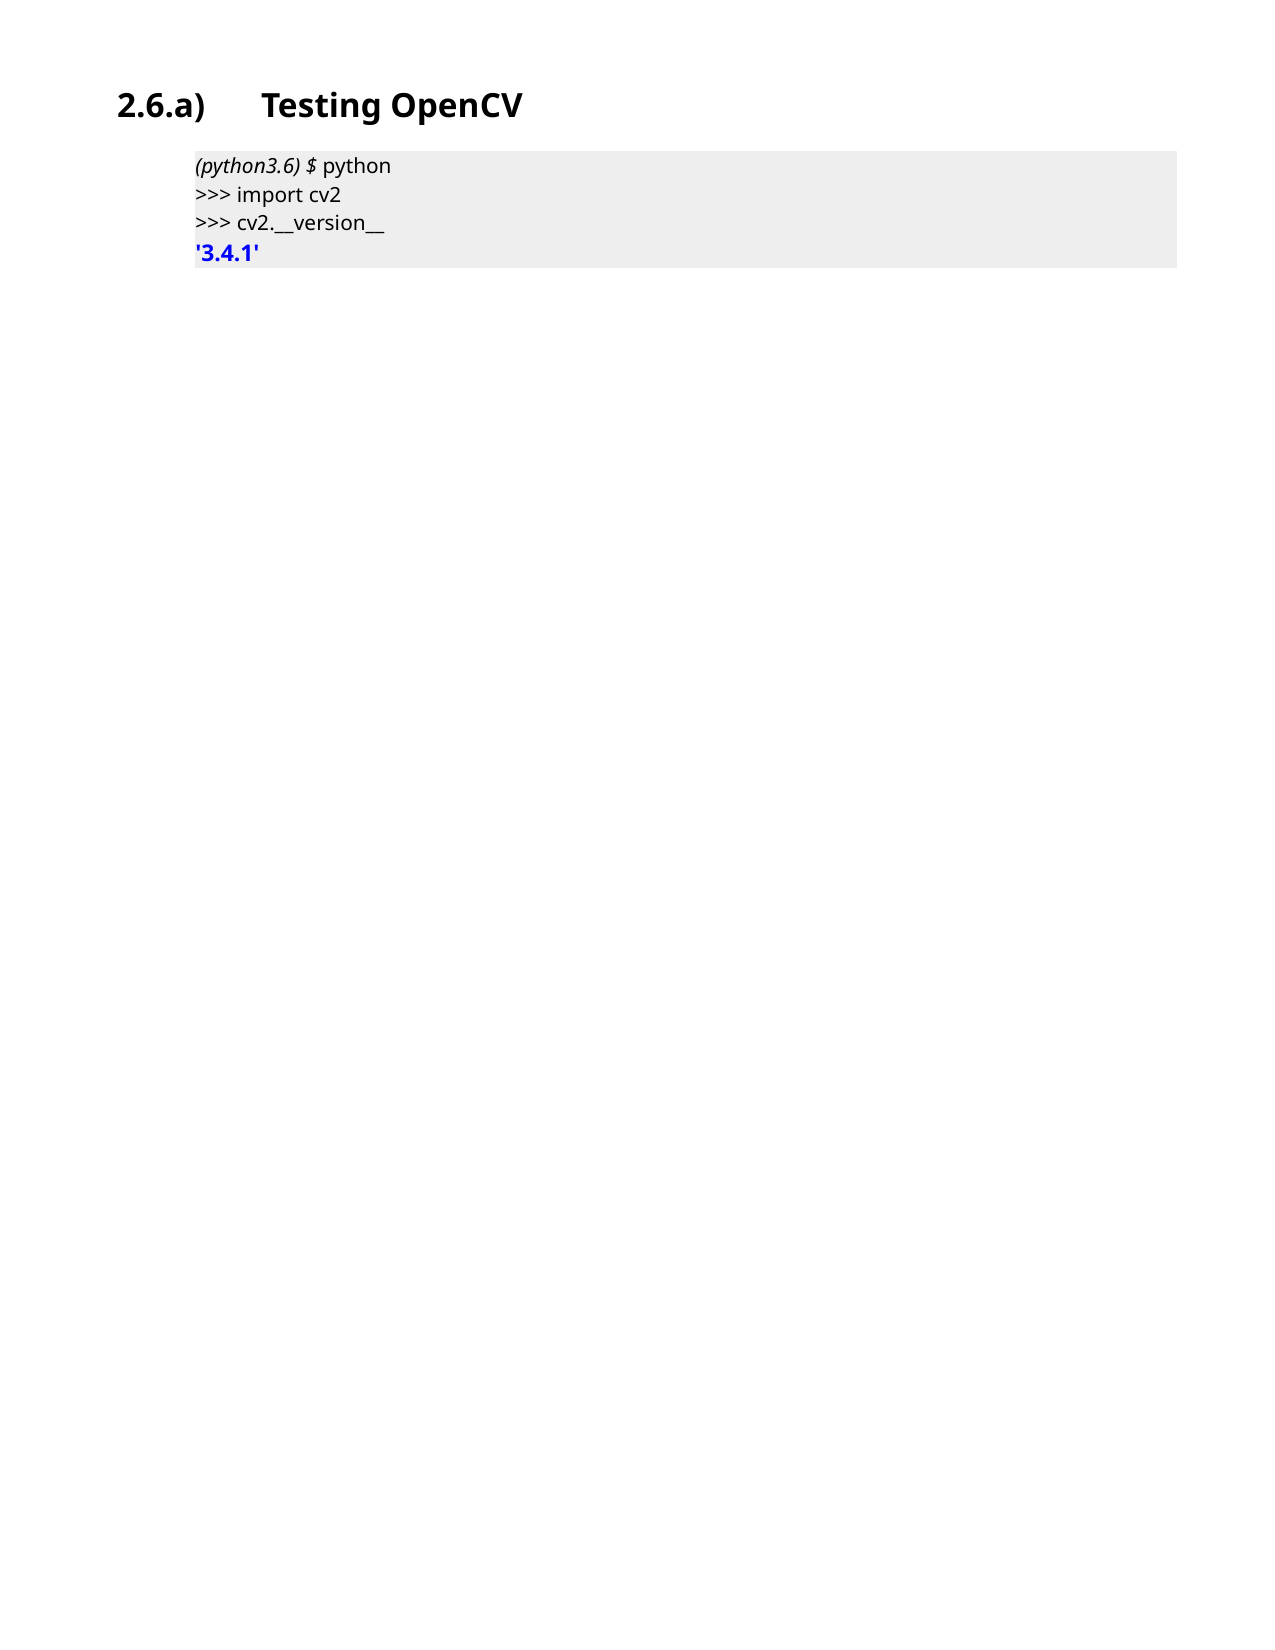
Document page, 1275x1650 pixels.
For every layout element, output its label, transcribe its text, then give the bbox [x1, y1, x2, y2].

text >>> import cv2 [195, 179, 1177, 208]
text '3.4.1' [195, 237, 1177, 268]
subtitle Testing OpenCV [117, 81, 1177, 127]
text (python3.6) $ python [195, 151, 1177, 179]
text >>> cv2.__version__ [195, 208, 1177, 237]
